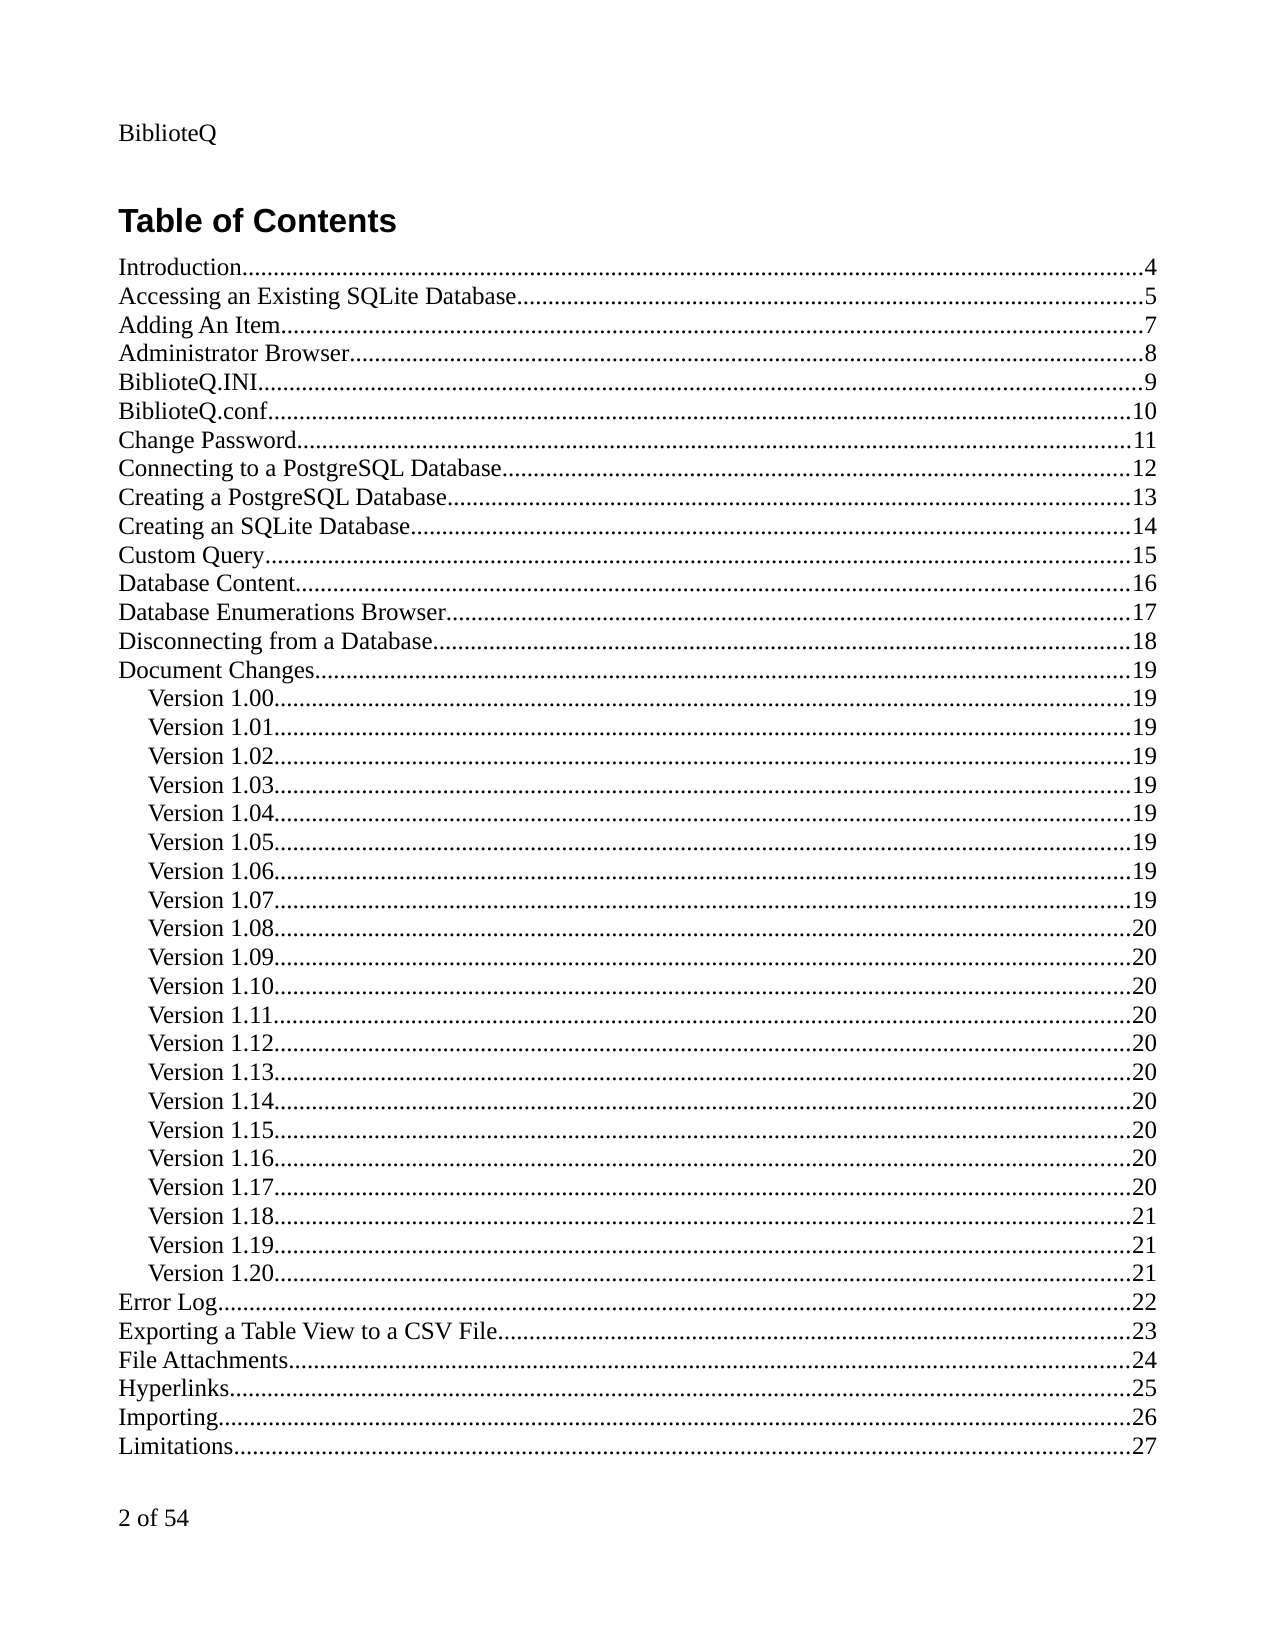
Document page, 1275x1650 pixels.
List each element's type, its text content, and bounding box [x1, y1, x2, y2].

text Hyperlinks 25 [118, 1373, 1157, 1402]
text Version 1.04 19 [148, 798, 1157, 827]
text Importing 26 [118, 1402, 1157, 1431]
text Change Password 11 [118, 425, 1157, 453]
text Custom Query 15 [118, 540, 1157, 568]
text Version 1.10 20 [148, 971, 1157, 1000]
text Version 1.20 21 [148, 1258, 1157, 1287]
text Version 1.12 20 [148, 1028, 1157, 1057]
text Version 1.03 19 [148, 770, 1157, 798]
text Document Changes 19 [118, 655, 1157, 683]
text Exporting a Table View to a CSV File 23 [118, 1316, 1157, 1345]
text BiblioteQ.conf 10 [118, 396, 1157, 425]
text Limitations 27 [118, 1431, 1157, 1460]
text BiblioteQ.INI 9 [118, 367, 1157, 396]
text Database Enumerations Browser 17 [118, 597, 1157, 626]
text Administrator Browser 8 [118, 338, 1157, 367]
text Creating an SQLite Database 14 [118, 511, 1157, 540]
text Version 1.16 20 [148, 1143, 1157, 1172]
text Disconnecting from a Database 18 [118, 626, 1157, 655]
subtitle Table of Contents [118, 201, 1157, 240]
text Version 1.00 19 [148, 683, 1157, 712]
text Version 1.18 21 [148, 1201, 1157, 1230]
text Introduction 4 [118, 252, 1157, 281]
text Version 1.07 19 [148, 885, 1157, 913]
text Version 1.13 20 [148, 1057, 1157, 1086]
text Version 1.08 20 [148, 913, 1157, 942]
text File Attachments 24 [118, 1345, 1157, 1373]
text Accessing an Existing SQLite Database 5 [118, 281, 1157, 310]
text Connecting to a PostgreSQL Database 12 [118, 453, 1157, 482]
text Adding An Item 7 [118, 310, 1157, 338]
text Version 1.17 20 [148, 1172, 1157, 1201]
text Creating a PostgreSQL Database 13 [118, 482, 1157, 511]
text Version 1.01 19 [148, 712, 1157, 741]
text Version 1.09 20 [148, 942, 1157, 971]
text Version 1.11 20 [148, 1000, 1157, 1028]
text Version 1.05 19 [148, 827, 1157, 856]
text Version 1.19 21 [148, 1230, 1157, 1258]
text Error Log 22 [118, 1287, 1157, 1316]
text Version 1.02 19 [148, 741, 1157, 770]
text Version 1.06 19 [148, 856, 1157, 885]
text Version 1.15 20 [148, 1115, 1157, 1143]
text Database Content 16 [118, 568, 1157, 597]
text Version 1.14 20 [148, 1086, 1157, 1115]
